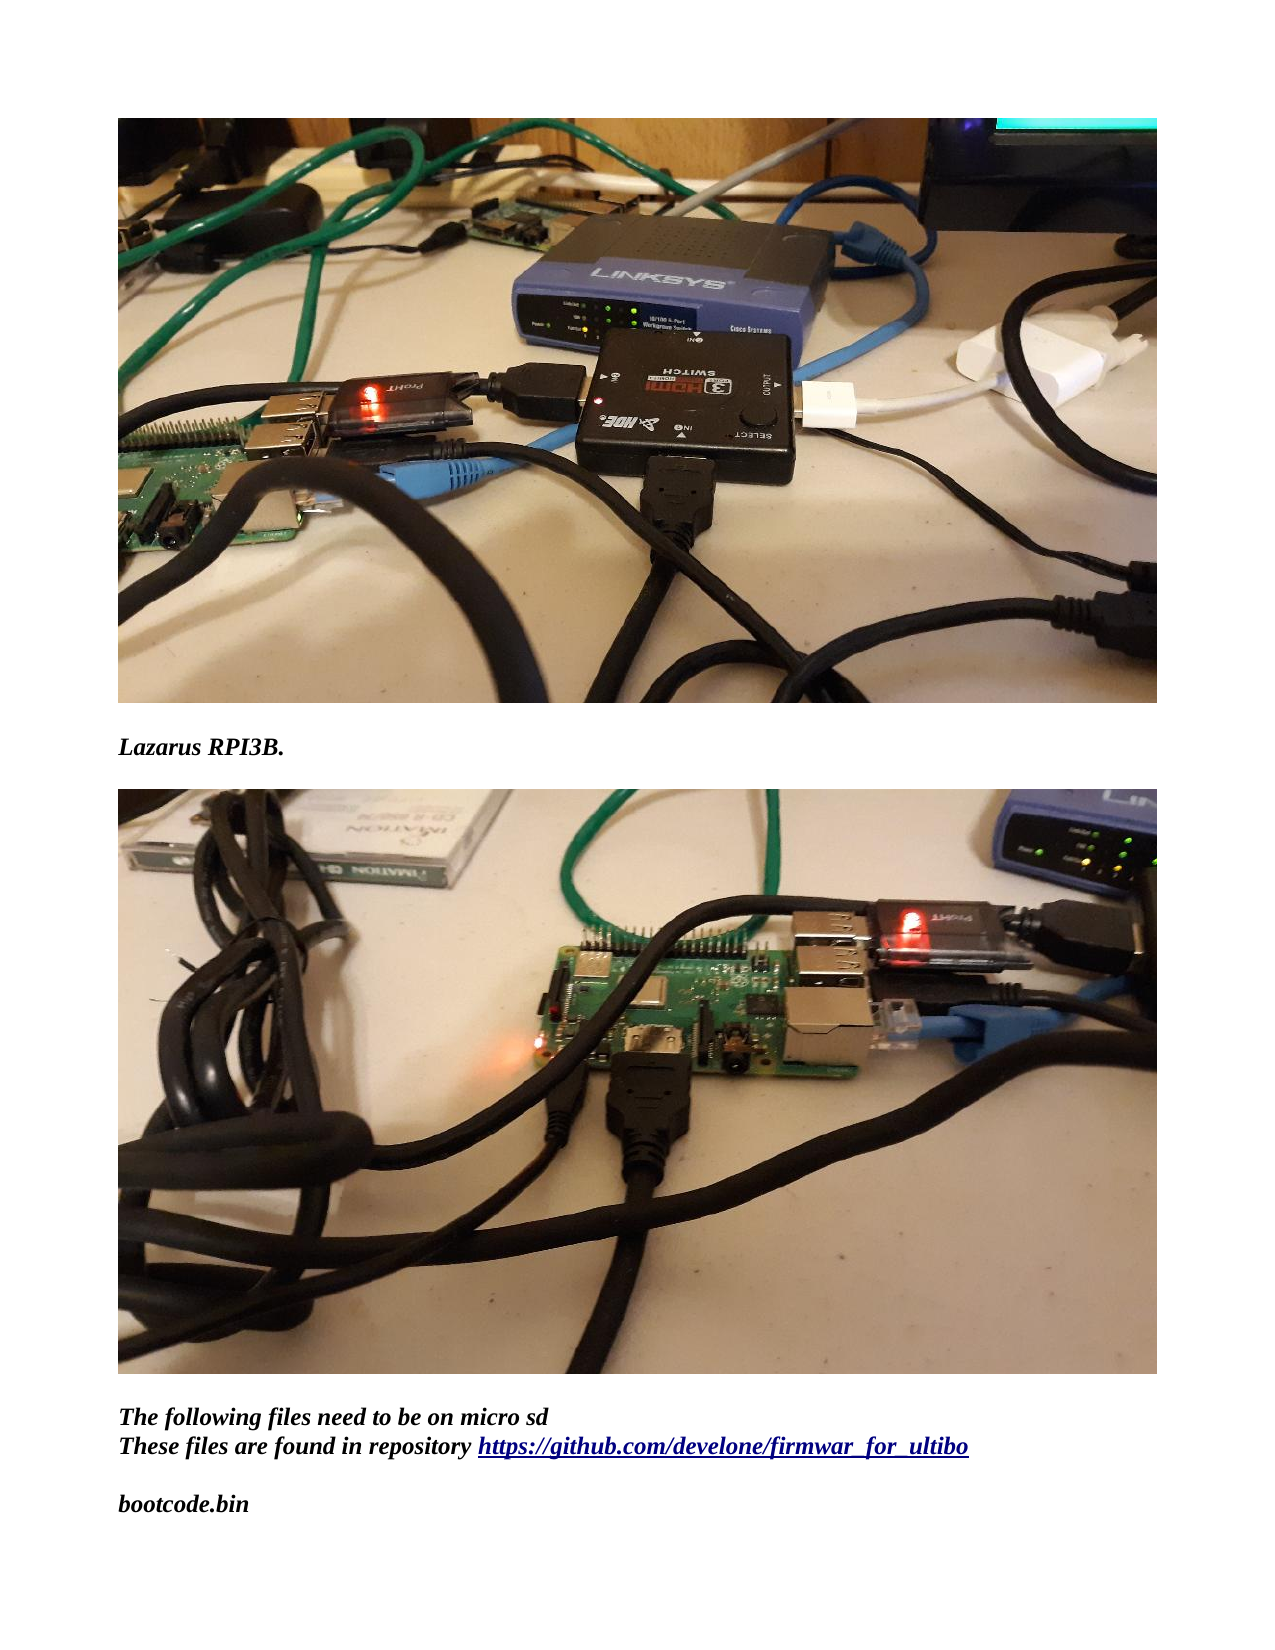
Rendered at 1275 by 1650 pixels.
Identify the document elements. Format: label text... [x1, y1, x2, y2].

text Lazarus RPI3B. [118, 732, 1157, 760]
picture [118, 789, 1157, 1374]
picture [118, 118, 1157, 703]
text bootcode.bin [118, 1489, 1157, 1517]
text These files are found in repository https://github.com/develone/firmwar_for_ultibo [118, 1431, 1157, 1460]
text The following files need to be on micro sd [118, 1402, 1157, 1431]
